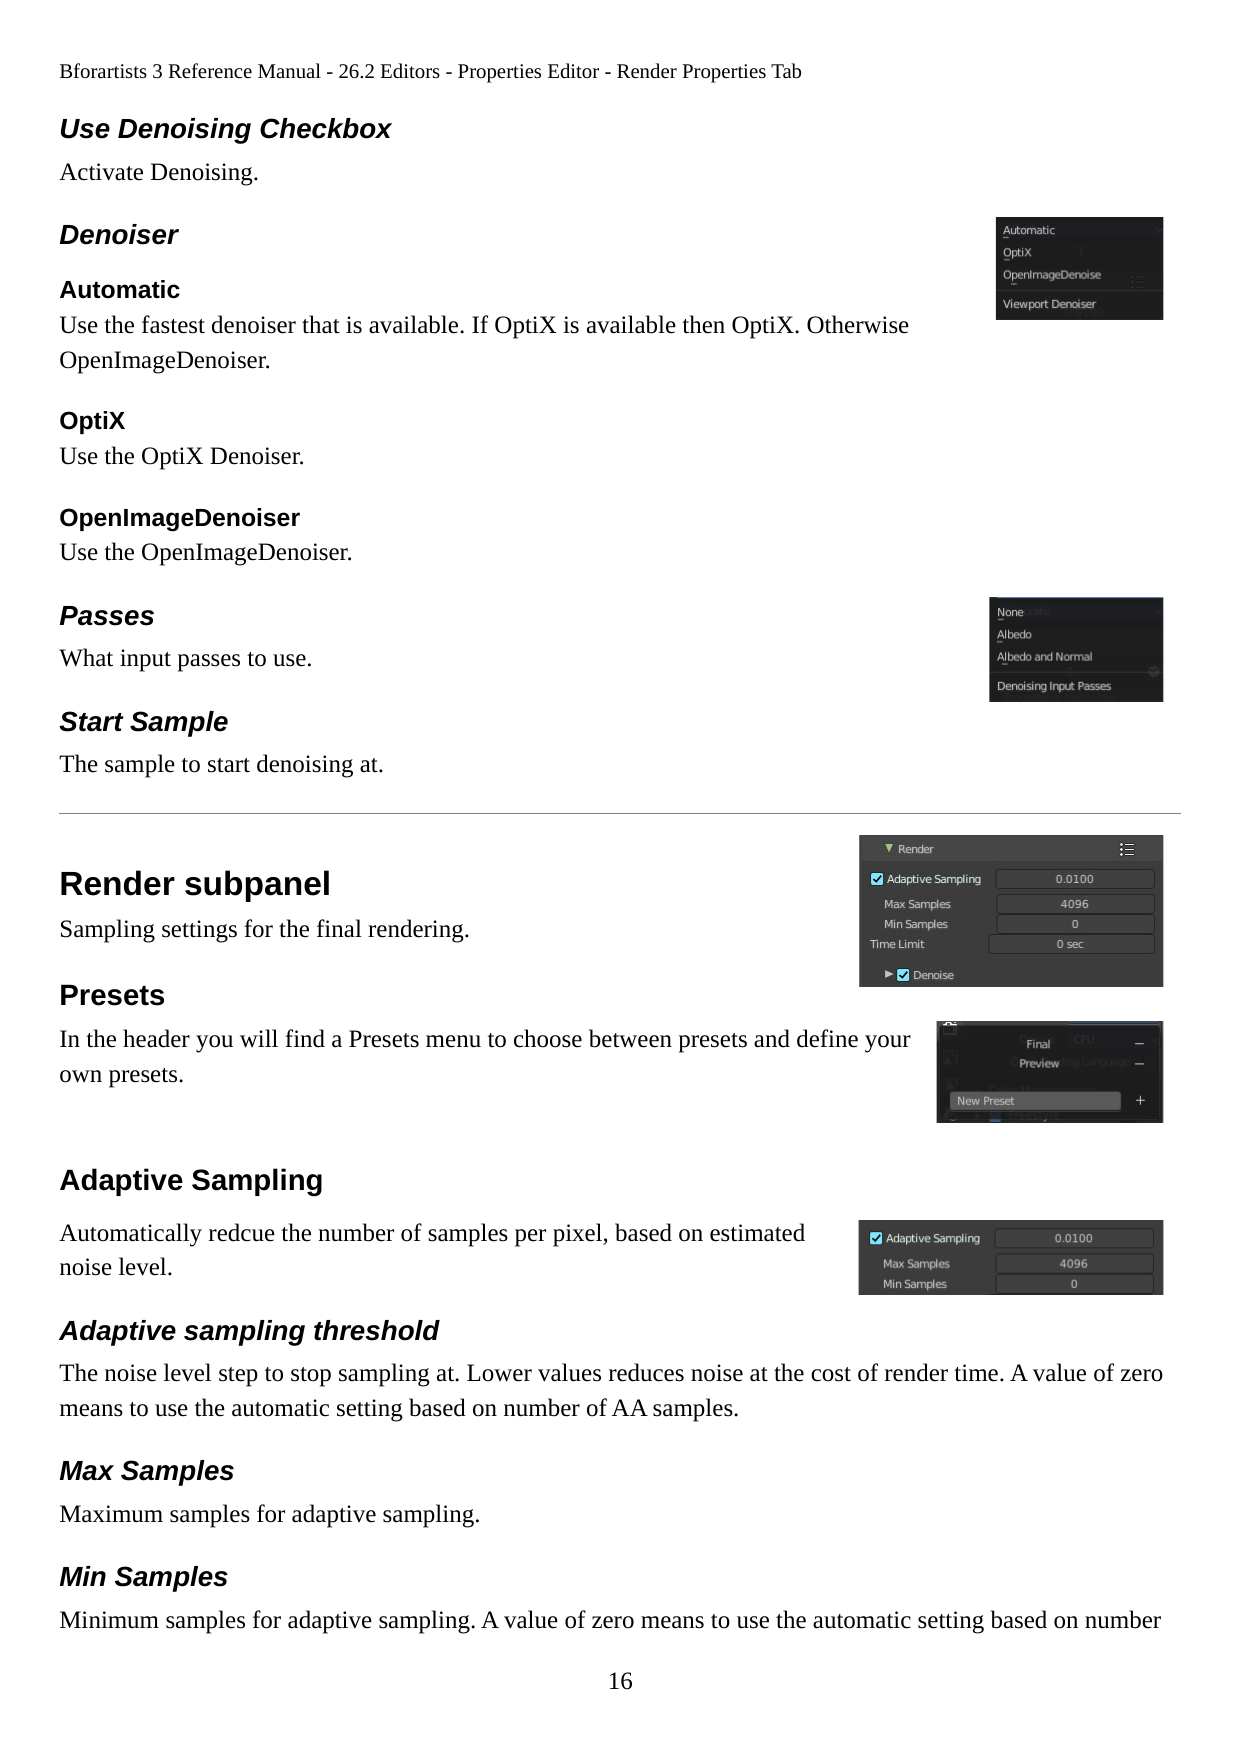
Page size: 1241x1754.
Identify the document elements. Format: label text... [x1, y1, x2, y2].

text Activate Denoising. [59, 157, 1181, 186]
subtitle Min Samples [59, 1560, 1181, 1592]
subtitle Presets [59, 978, 1181, 1012]
subtitle Render subpanel [59, 863, 859, 902]
subtitle Denoiser [59, 218, 995, 250]
text Sampling settings for the final rendering. [59, 914, 859, 943]
text The sample to start denoising at. [59, 749, 1181, 778]
text Use the OptiX Denoiser. [59, 441, 1181, 470]
text Maximum samples for adaptive sampling. [59, 1499, 1181, 1527]
subtitle [1164, 275, 1181, 304]
picture [995, 217, 1164, 320]
subtitle Start Sample [59, 705, 1181, 737]
subtitle OpenImageDenoiser [59, 503, 1181, 531]
text Use the OpenImageDenoiser. [59, 537, 1181, 566]
text In the header you will find a Presets menu to choose between presets and define your own presets. [59, 1024, 936, 1088]
text Use the fastest denoiser that is available. If OptiX is available then OptiX. Otherwise OpenImageDenoiser. [59, 310, 1181, 373]
subtitle Max Samples [59, 1454, 1181, 1486]
subtitle Automatic [59, 275, 995, 304]
subtitle Use Denoising Checkbox [59, 113, 1181, 144]
picture [989, 597, 1164, 702]
subtitle Passes [59, 599, 989, 631]
subtitle [1164, 218, 1181, 250]
subtitle OptiX [59, 406, 1181, 435]
picture [936, 1021, 1164, 1123]
subtitle [1164, 599, 1181, 631]
picture [858, 1220, 1164, 1295]
text Adaptive Sampling [59, 1163, 1181, 1197]
text The noise level step to stop sampling at. Lower values reduces noise at the cost of render time. A value of zero means to use the automatic setting based on number of AA samples. [59, 1358, 1181, 1422]
text Minimum samples for adaptive sampling. A value of zero means to use the automatic setting based on number [59, 1605, 1181, 1633]
subtitle Adaptive sampling threshold [59, 1314, 1181, 1346]
picture [859, 835, 1164, 987]
subtitle [1164, 863, 1181, 902]
text Automatically redcue the number of samples per pixel, based on estimated noise level. [59, 1218, 1181, 1281]
text What input passes to use. [59, 643, 989, 672]
